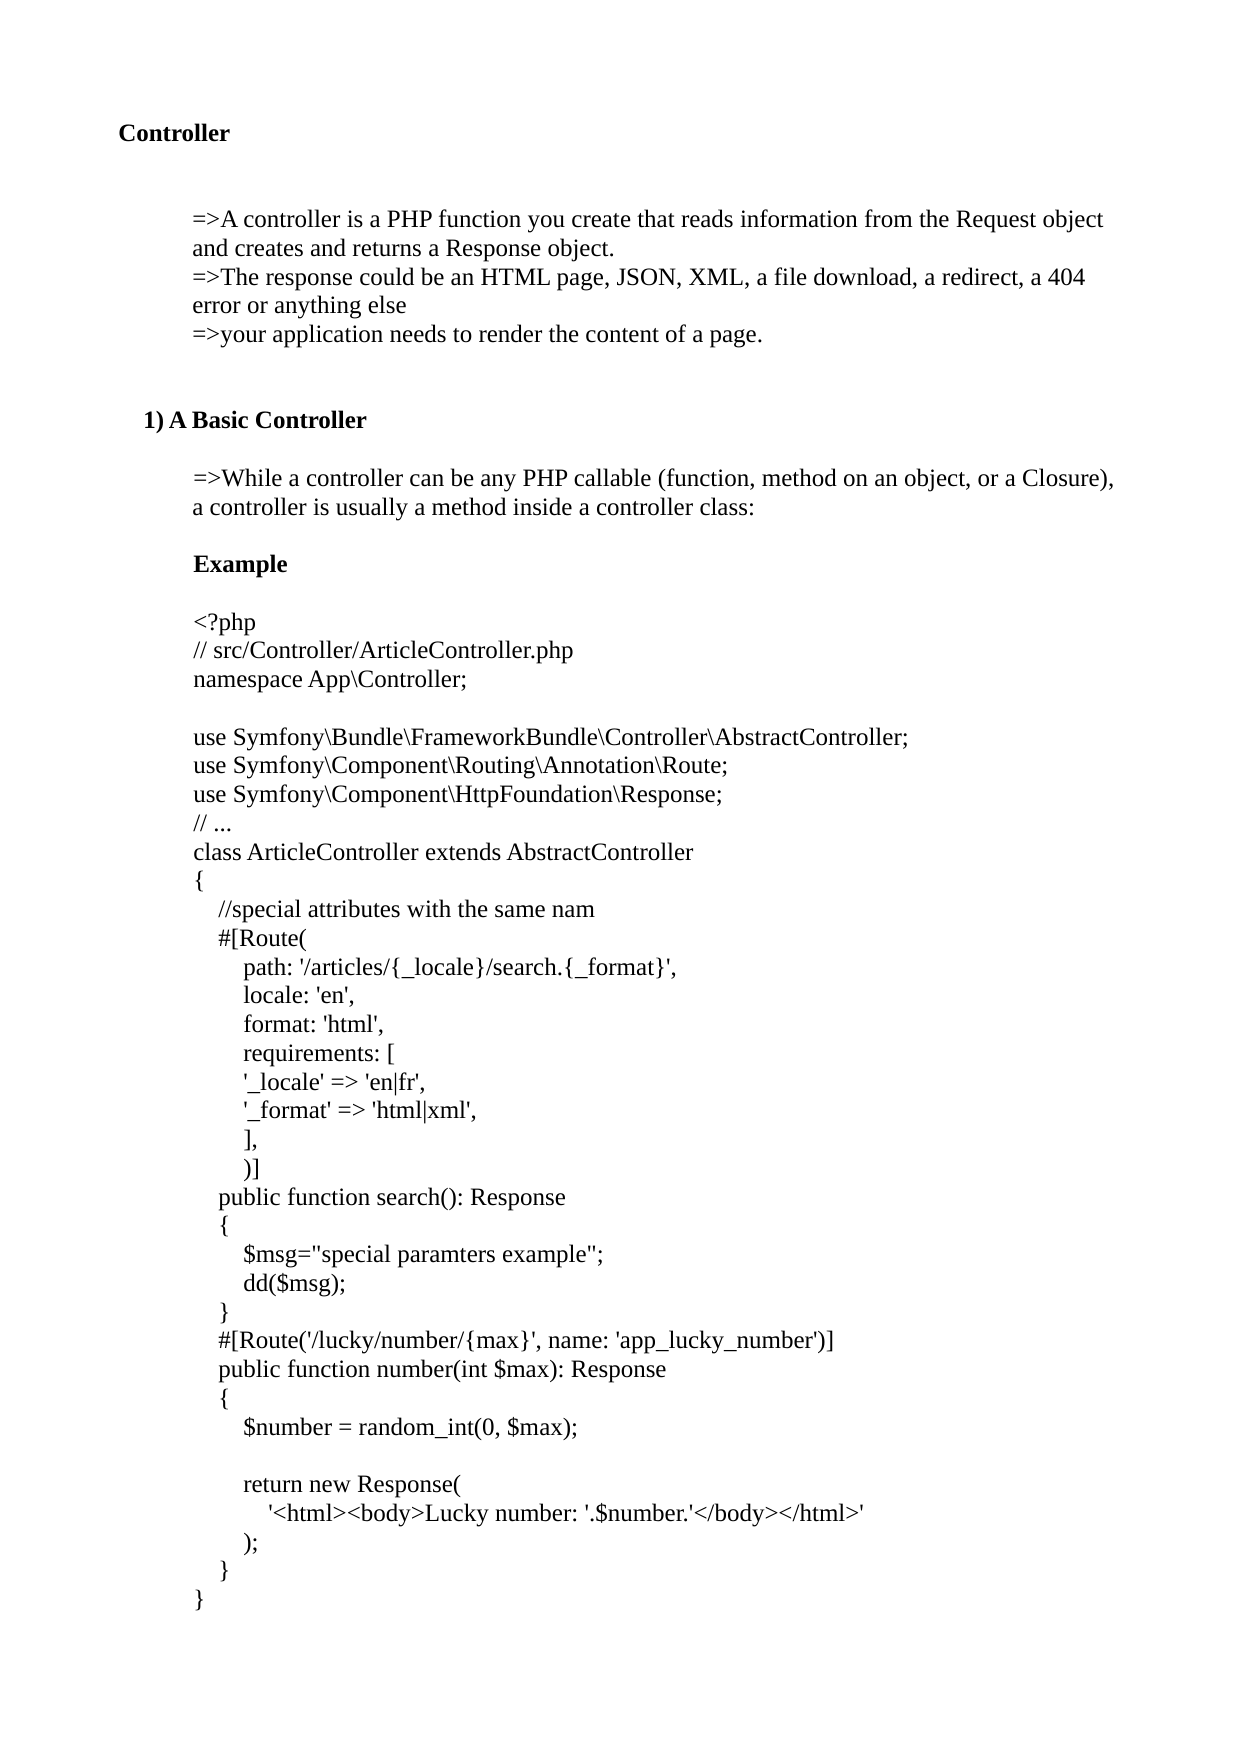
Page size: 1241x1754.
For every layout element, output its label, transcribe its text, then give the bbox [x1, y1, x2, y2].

text =>A controller is a PHP function you create that reads information from the Request object and creates and returns a Response object. [118, 204, 1122, 262]
text { [118, 1211, 1122, 1239]
text $number = random_int(0, $max); [118, 1412, 1122, 1441]
text { [118, 1383, 1122, 1412]
text } [118, 1584, 1122, 1613]
text format: 'html', [118, 1009, 1122, 1038]
text ], [118, 1124, 1122, 1153]
text return new Response( [118, 1469, 1122, 1498]
text #[Route( [118, 923, 1122, 952]
text use Symfony\Component\Routing\Annotation\Route; [118, 751, 1122, 779]
text class ArticleController extends AbstractController [118, 837, 1122, 866]
text { [118, 866, 1122, 894]
text } [118, 1297, 1122, 1326]
text dd($msg); [118, 1268, 1122, 1297]
text // src/Controller/ArticleController.php [118, 636, 1122, 664]
text =>While a controller can be any PHP callable (function, method on an object, or a Closure), a controller is usually a method inside a controller class: [118, 463, 1122, 521]
text locale: 'en', [118, 981, 1122, 1009]
text use Symfony\Component\HttpFoundation\Response; [118, 779, 1122, 808]
text public function search(): Response [118, 1182, 1122, 1211]
text ); [118, 1527, 1122, 1556]
text '_format' => 'html|xml', [118, 1096, 1122, 1124]
text )] [118, 1153, 1122, 1182]
text =>your application needs to render the content of a page. [118, 319, 1122, 348]
text <?php [118, 607, 1122, 636]
text requirements: [ [118, 1038, 1122, 1067]
text 1) A Basic Controller [118, 406, 1122, 434]
text Controller [118, 118, 1122, 147]
text namespace App\Controller; [118, 664, 1122, 693]
text path: '/articles/{_locale}/search.{_format}', [118, 952, 1122, 981]
text public function number(int $max): Response [118, 1354, 1122, 1383]
text '<html><body>Lucky number: '.$number.'</body></html>' [118, 1498, 1122, 1527]
text Example [118, 549, 1122, 578]
text #[Route('/lucky/number/{max}', name: 'app_lucky_number')] [118, 1326, 1122, 1354]
text //special attributes with the same nam [118, 894, 1122, 923]
text // ... [118, 808, 1122, 837]
text '_locale' => 'en|fr', [118, 1067, 1122, 1096]
text use Symfony\Bundle\FrameworkBundle\Controller\AbstractController; [118, 722, 1122, 751]
text =>The response could be an HTML page, JSON, XML, a file download, a redirect, a 404 error or anything else [118, 262, 1122, 319]
text } [118, 1556, 1122, 1584]
text $msg="special paramters example"; [118, 1239, 1122, 1268]
